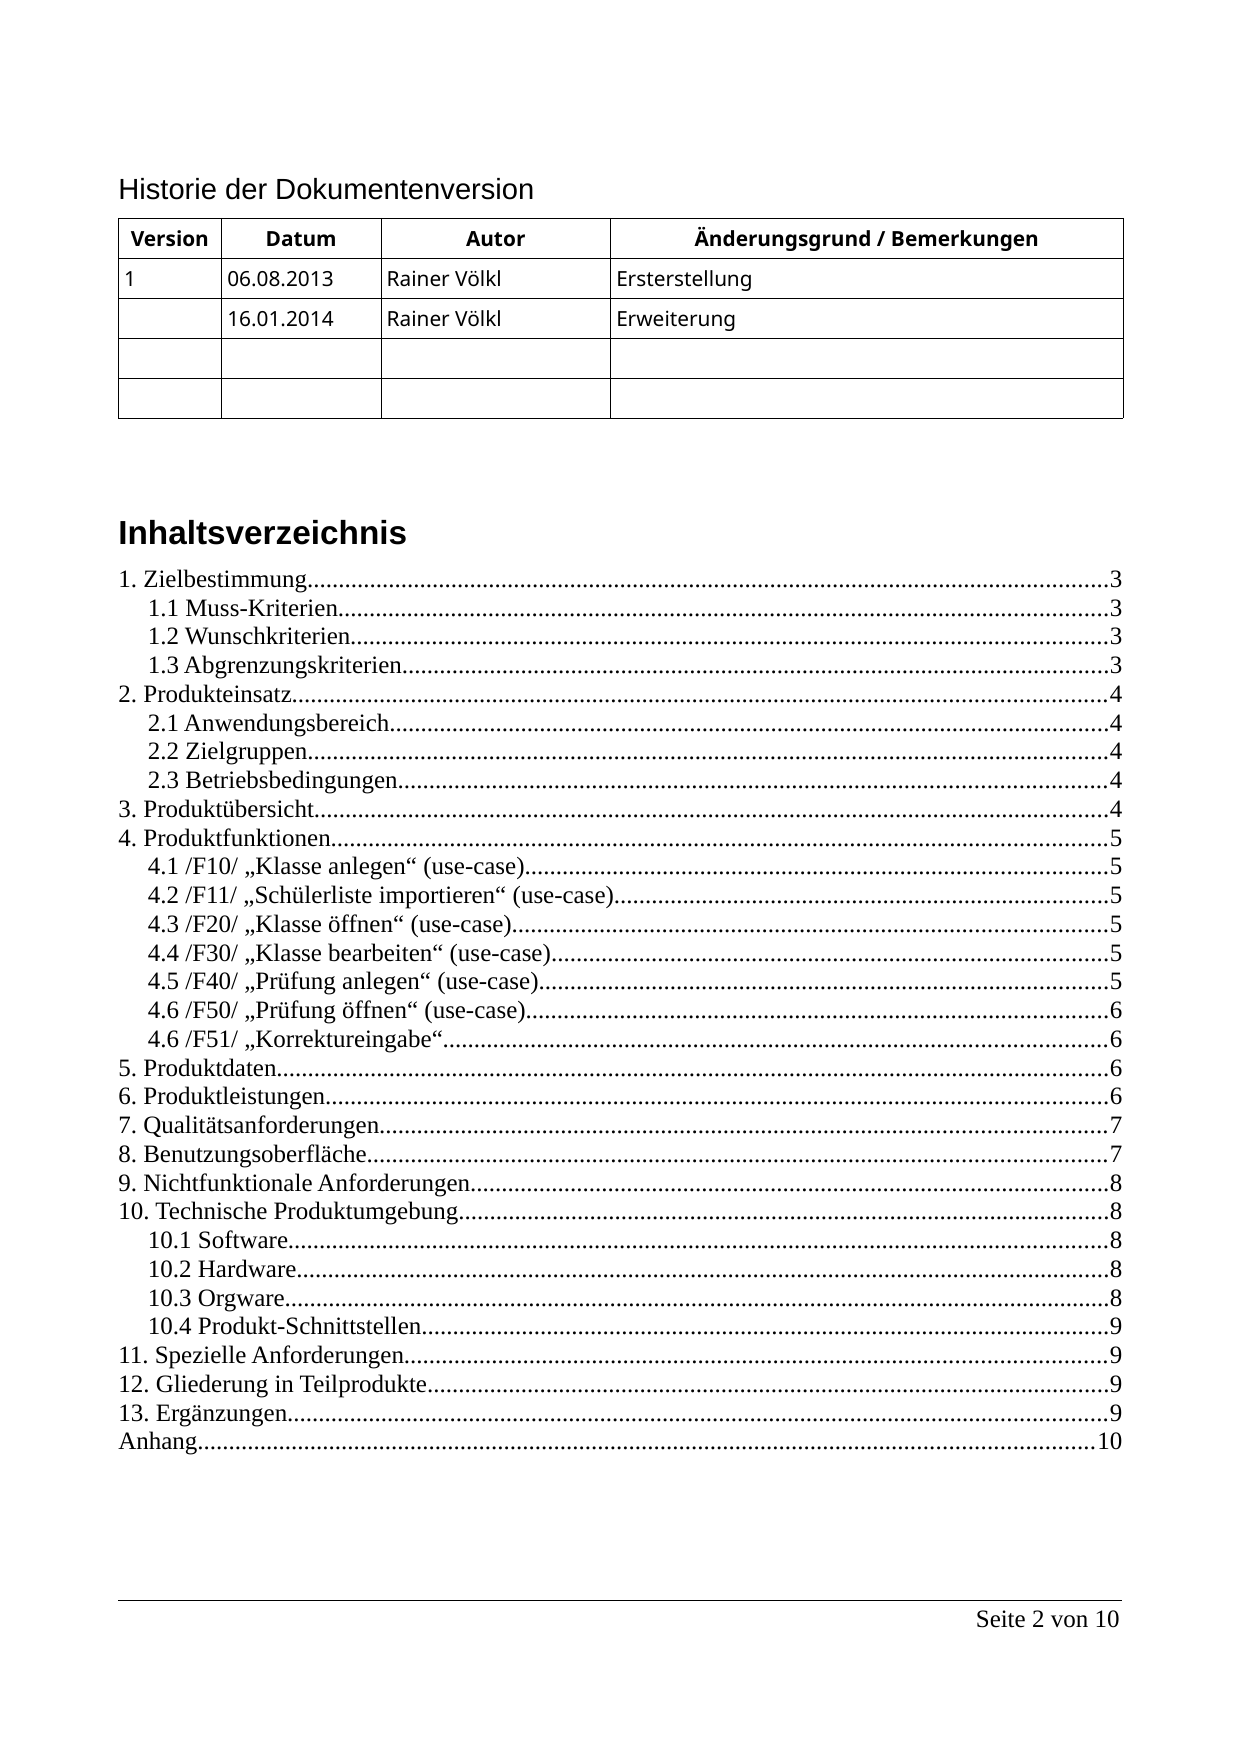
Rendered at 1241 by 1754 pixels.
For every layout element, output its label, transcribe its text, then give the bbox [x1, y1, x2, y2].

table_header Version [119, 219, 221, 258]
table_cell [119, 299, 221, 338]
text 4.1 /F10/ „Klasse anlegen“ (use-case) 5 [148, 851, 1122, 880]
text 12. Gliederung in Teilprodukte 9 [118, 1369, 1122, 1398]
subtitle Inhaltsverzeichnis [118, 513, 1122, 551]
subtitle Historie der Dokumentenversion [118, 172, 1122, 205]
table_header Autor [382, 219, 610, 258]
table_cell [611, 379, 1123, 418]
table_cell [611, 339, 1123, 378]
text Anhang 10 [118, 1426, 1122, 1455]
text 13. Ergänzungen 9 [118, 1398, 1122, 1426]
table_cell Erweiterung [611, 299, 1123, 338]
text 10.3 Orgware 8 [148, 1283, 1122, 1311]
text 6. Produktleistungen 6 [118, 1081, 1122, 1110]
text 4.3 /F20/ „Klasse öffnen“ (use-case) 5 [148, 909, 1122, 938]
text 1.1 Muss-Kriterien 3 [148, 593, 1122, 621]
table_header Datum [222, 219, 381, 258]
table_cell [222, 379, 381, 418]
text 11. Spezielle Anforderungen 9 [118, 1340, 1122, 1369]
text 2.2 Zielgruppen 4 [148, 736, 1122, 765]
table_cell 06.08.2013 [222, 259, 381, 298]
table_cell [119, 379, 221, 418]
text 9. Nichtfunktionale Anforderungen 8 [118, 1168, 1122, 1196]
text 10. Technische Produktumgebung 8 [118, 1196, 1122, 1225]
table_cell [382, 339, 610, 378]
text 4.4 /F30/ „Klasse bearbeiten“ (use-case) 5 [148, 938, 1122, 966]
text 10.2 Hardware 8 [148, 1254, 1122, 1283]
text 5. Produktdaten 6 [118, 1053, 1122, 1081]
text 4.2 /F11/ „Schülerliste importieren“ (use-case) 5 [148, 880, 1122, 909]
text 4. Produktfunktionen 5 [118, 823, 1122, 851]
table_cell 16.01.2014 [222, 299, 381, 338]
text 1. Zielbestimmung 3 [118, 564, 1122, 593]
text 4.6 /F50/ „Prüfung öffnen“ (use-case) 6 [148, 995, 1122, 1024]
text 2.3 Betriebsbedingungen 4 [148, 765, 1122, 794]
text 10.1 Software 8 [148, 1225, 1122, 1254]
table_cell 1 [119, 259, 221, 298]
text 10.4 Produkt-Schnittstellen 9 [148, 1311, 1122, 1340]
table_cell [222, 339, 381, 378]
table_cell [382, 379, 610, 418]
text 1.3 Abgrenzungskriterien 3 [148, 650, 1122, 679]
table_cell [119, 339, 221, 378]
text 1.2 Wunschkriterien 3 [148, 621, 1122, 650]
text 8. Benutzungsoberfläche 7 [118, 1139, 1122, 1168]
text 2. Produkteinsatz 4 [118, 679, 1122, 708]
text 2.1 Anwendungsbereich 4 [148, 708, 1122, 736]
table_header Änderungsgrund / Bemerkungen [611, 219, 1123, 258]
table_cell Rainer Völkl [382, 299, 610, 338]
text 4.6 /F51/ „Korrektureingabe“ 6 [148, 1024, 1122, 1053]
text 4.5 /F40/ „Prüfung anlegen“ (use-case) 5 [148, 966, 1122, 995]
text 3. Produktübersicht 4 [118, 794, 1122, 823]
table_cell Ersterstellung [611, 259, 1123, 298]
table_cell Rainer Völkl [382, 259, 610, 298]
text 7. Qualitätsanforderungen 7 [118, 1110, 1122, 1139]
